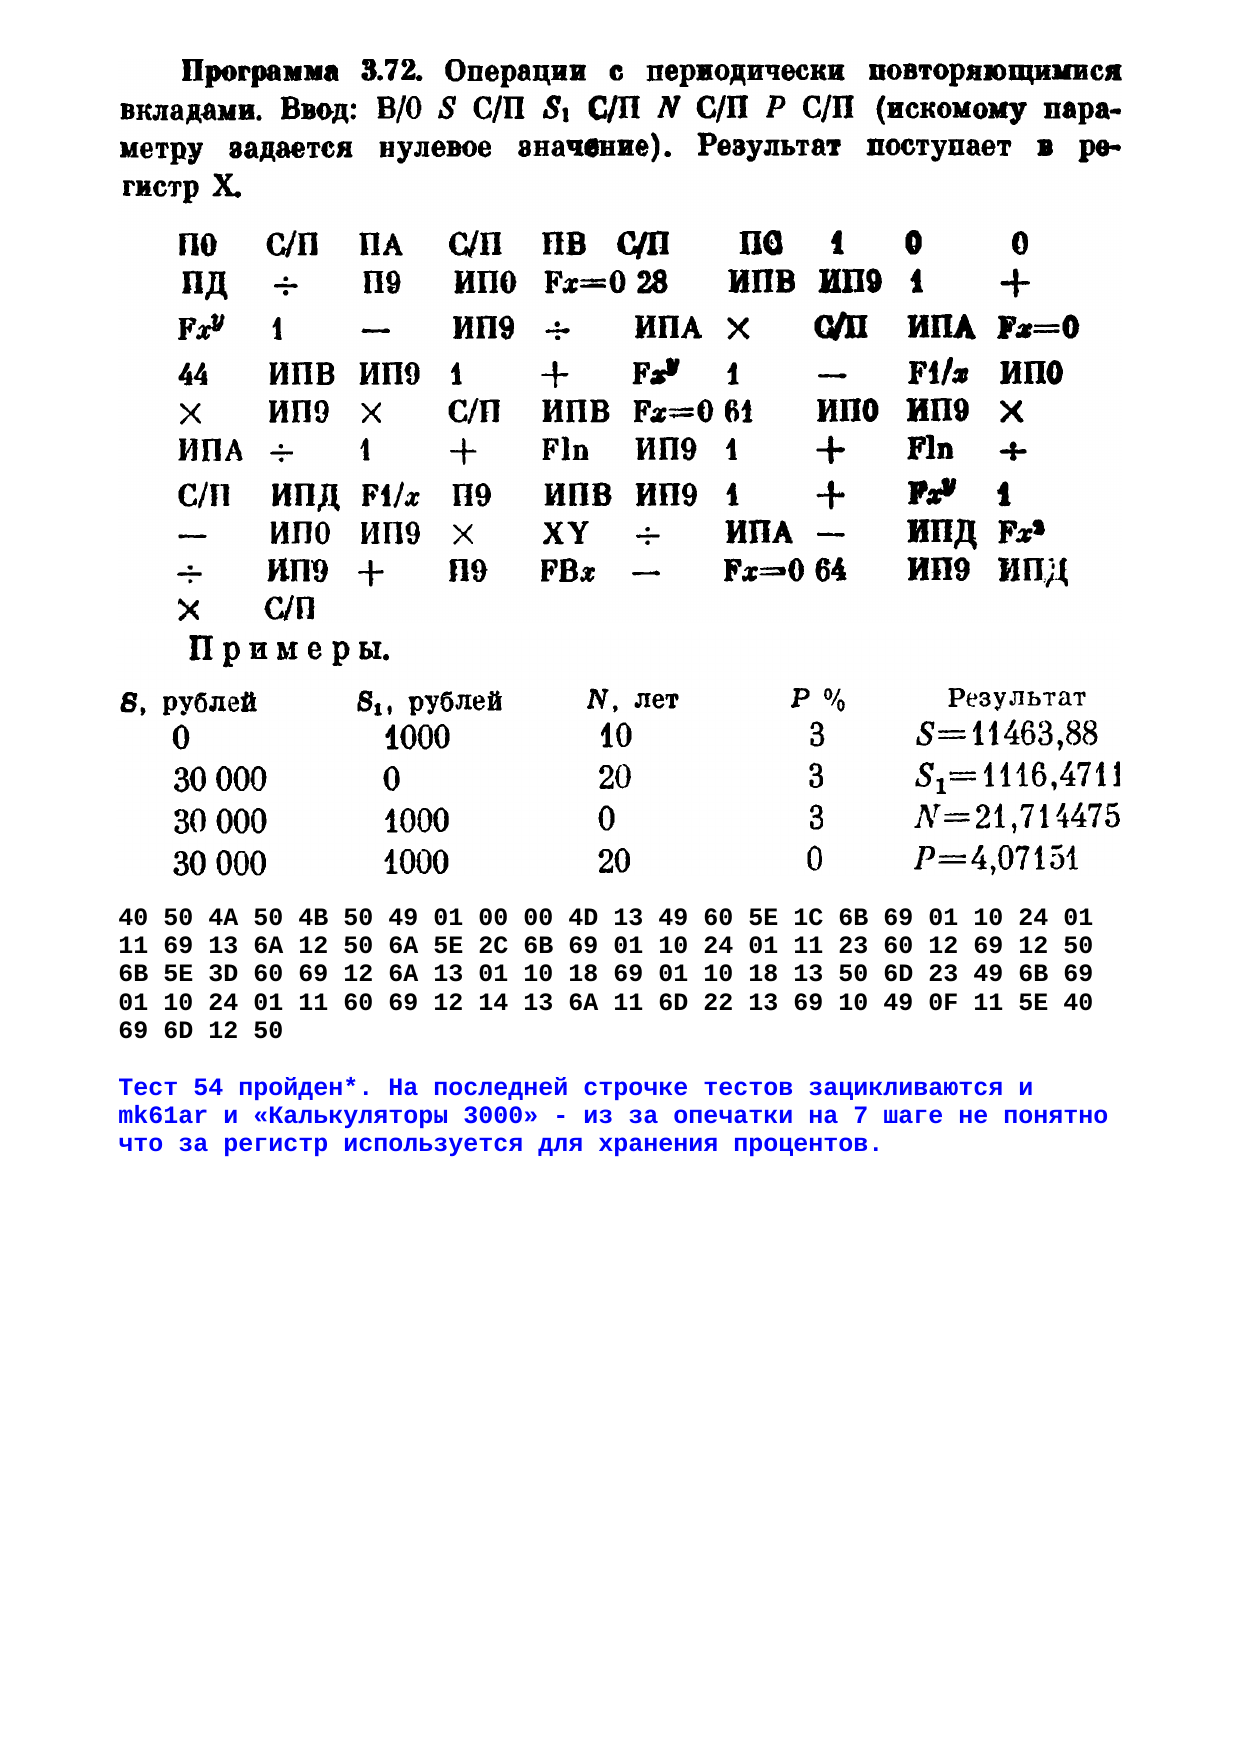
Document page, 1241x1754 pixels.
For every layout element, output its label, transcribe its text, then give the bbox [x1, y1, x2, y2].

text 40 50 4A 50 4B 50 49 01 00 00 4D 13 49 60 5E 1C 6B 69 01 10 24 01 11 69 13 6A 12 50 6A 5E 2C 6B 69 01 10 24 01 11 23 60 12 69 12 50 6B 5E 3D 60 69 12 6A 13 01 10 18 69 01 10 18 13 50 6D 23 49 6B 69 01 10 24 01 11 60 69 12 14 13 6A 11 6D 22 13 69 10 49 0F 11 5E 40 69 6D 12 50 [118, 904, 1122, 1046]
picture [116, 631, 1121, 876]
text Тест 54 пройден*. На последней строчке тестов зацикливаются и mk61ar и «Калькуляторы 3000» - из за опечатки на 7 шаге не понятно что за регистр используется для хранения процентов. [118, 1074, 1122, 1159]
picture [118, 59, 1123, 623]
